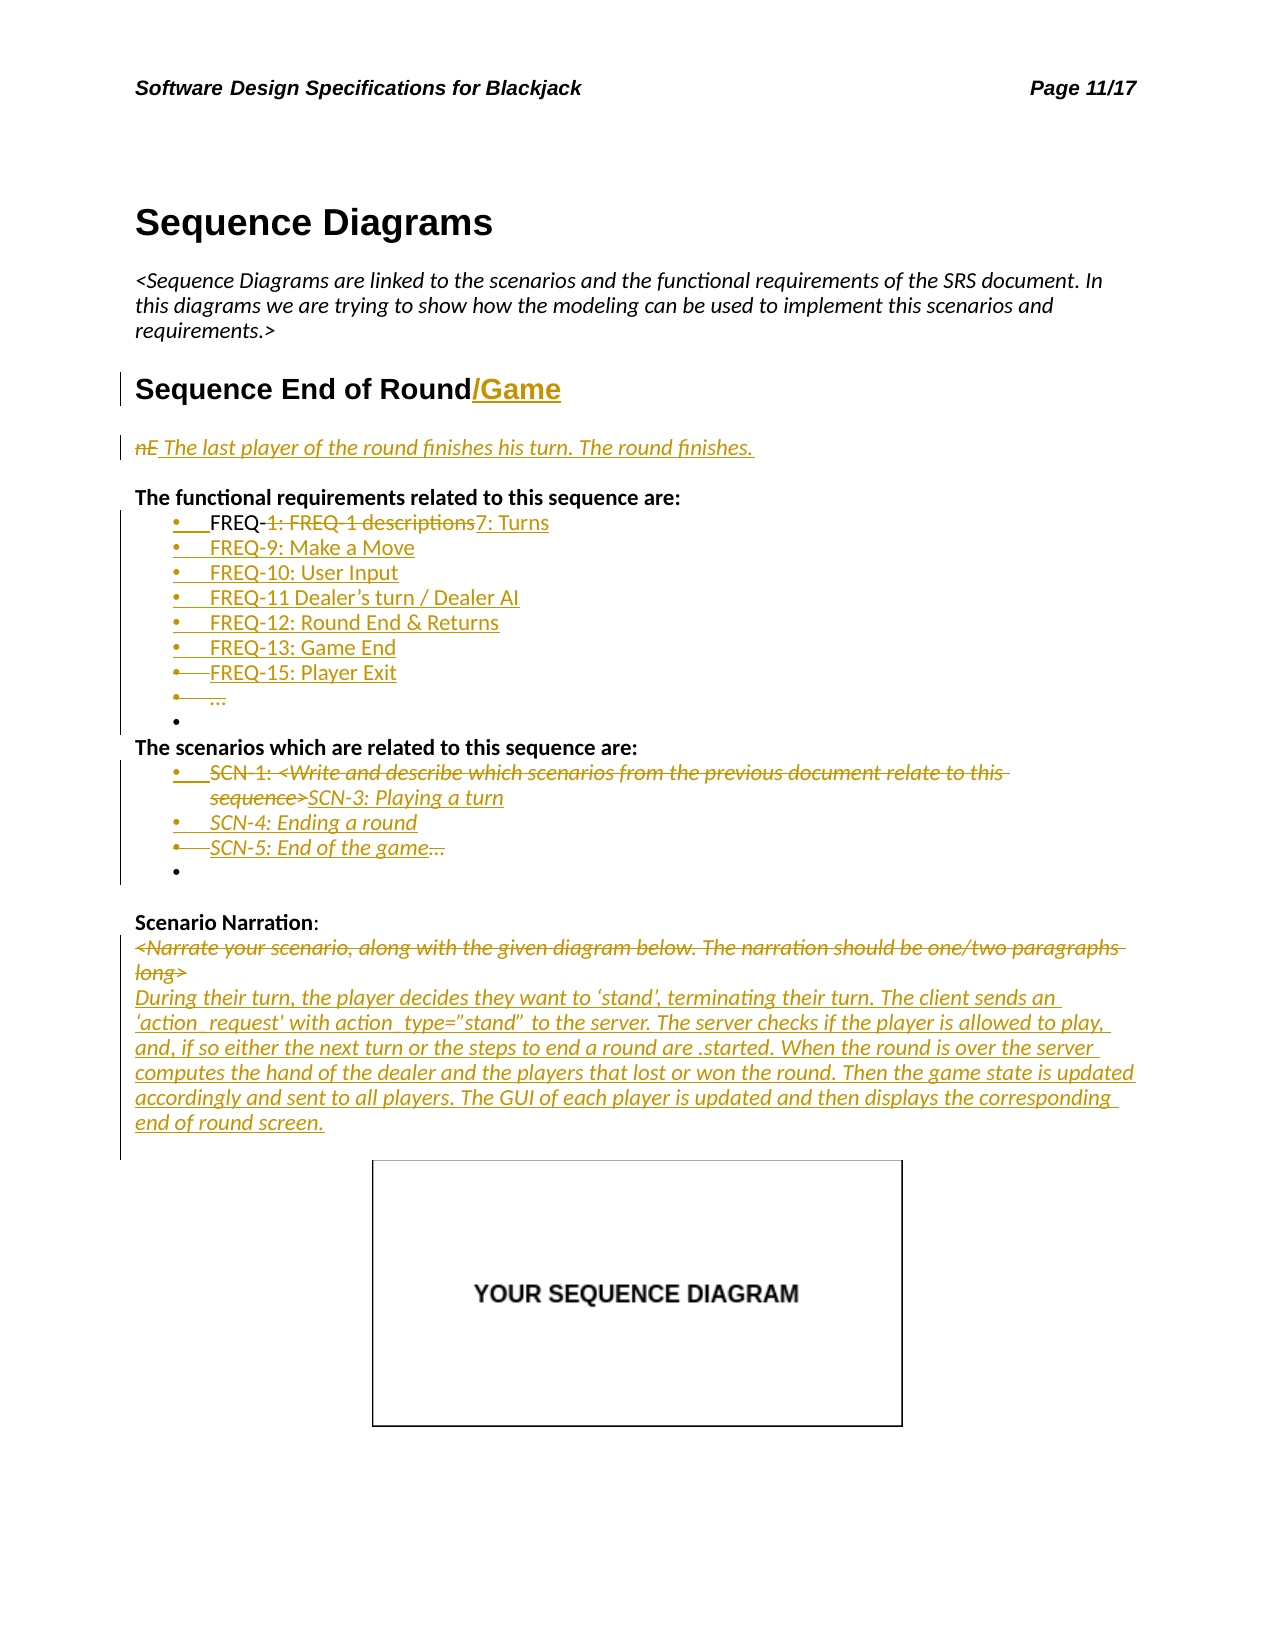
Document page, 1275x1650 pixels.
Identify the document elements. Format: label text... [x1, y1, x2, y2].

list FREQ-15: Player Exit [172, 660, 1140, 685]
text The last player of the round finishes his turn. The round finishes. [135, 435, 1140, 460]
subtitle Sequence Diagrams [135, 200, 1140, 243]
text <Sequence Diagrams are linked to the scenarios and the functional requirements of the SRS document. In this diagrams we are trying to show how the modeling can be used to implement this scenarios and requirements.> [135, 268, 1140, 343]
text The functional requirements related to this sequence are: [135, 485, 1140, 510]
picture [372, 1160, 903, 1427]
list SCN-4: Ending a round [172, 810, 1140, 835]
list FREQ-7: Turns [172, 510, 1140, 535]
list FREQ-12: Round End & Returns [172, 610, 1140, 635]
list SCN-3: Playing a turn [172, 760, 1140, 810]
list FREQ-13: Game End [172, 635, 1140, 660]
list FREQ-11 Dealer’s turn / Dealer AI [172, 585, 1140, 610]
text During their turn, the player decides they want to ‘stand’, terminating their turn. The client sends an ‘action_request' with action_type=”stand” to the server. The server checks if the player is allowed to play, and, if so either the next turn or the steps to end a round are .started. When the round is over the server computes the hand of the dealer and the players that lost or won the round. Then the game state is updated accordingly and sent to all players. The GUI of each player is updated and then displays the corresponding end of round screen. [135, 935, 1140, 985]
list FREQ-9: Make a Move [172, 535, 1140, 560]
subtitle Sequence End of Round/Game [135, 372, 1140, 406]
list FREQ-10: User Input [172, 560, 1140, 585]
text The scenarios which are related to this sequence are: [135, 735, 1140, 760]
text Scenario Narration: [135, 910, 1140, 935]
list SCN-5: End of the game [172, 835, 1140, 860]
